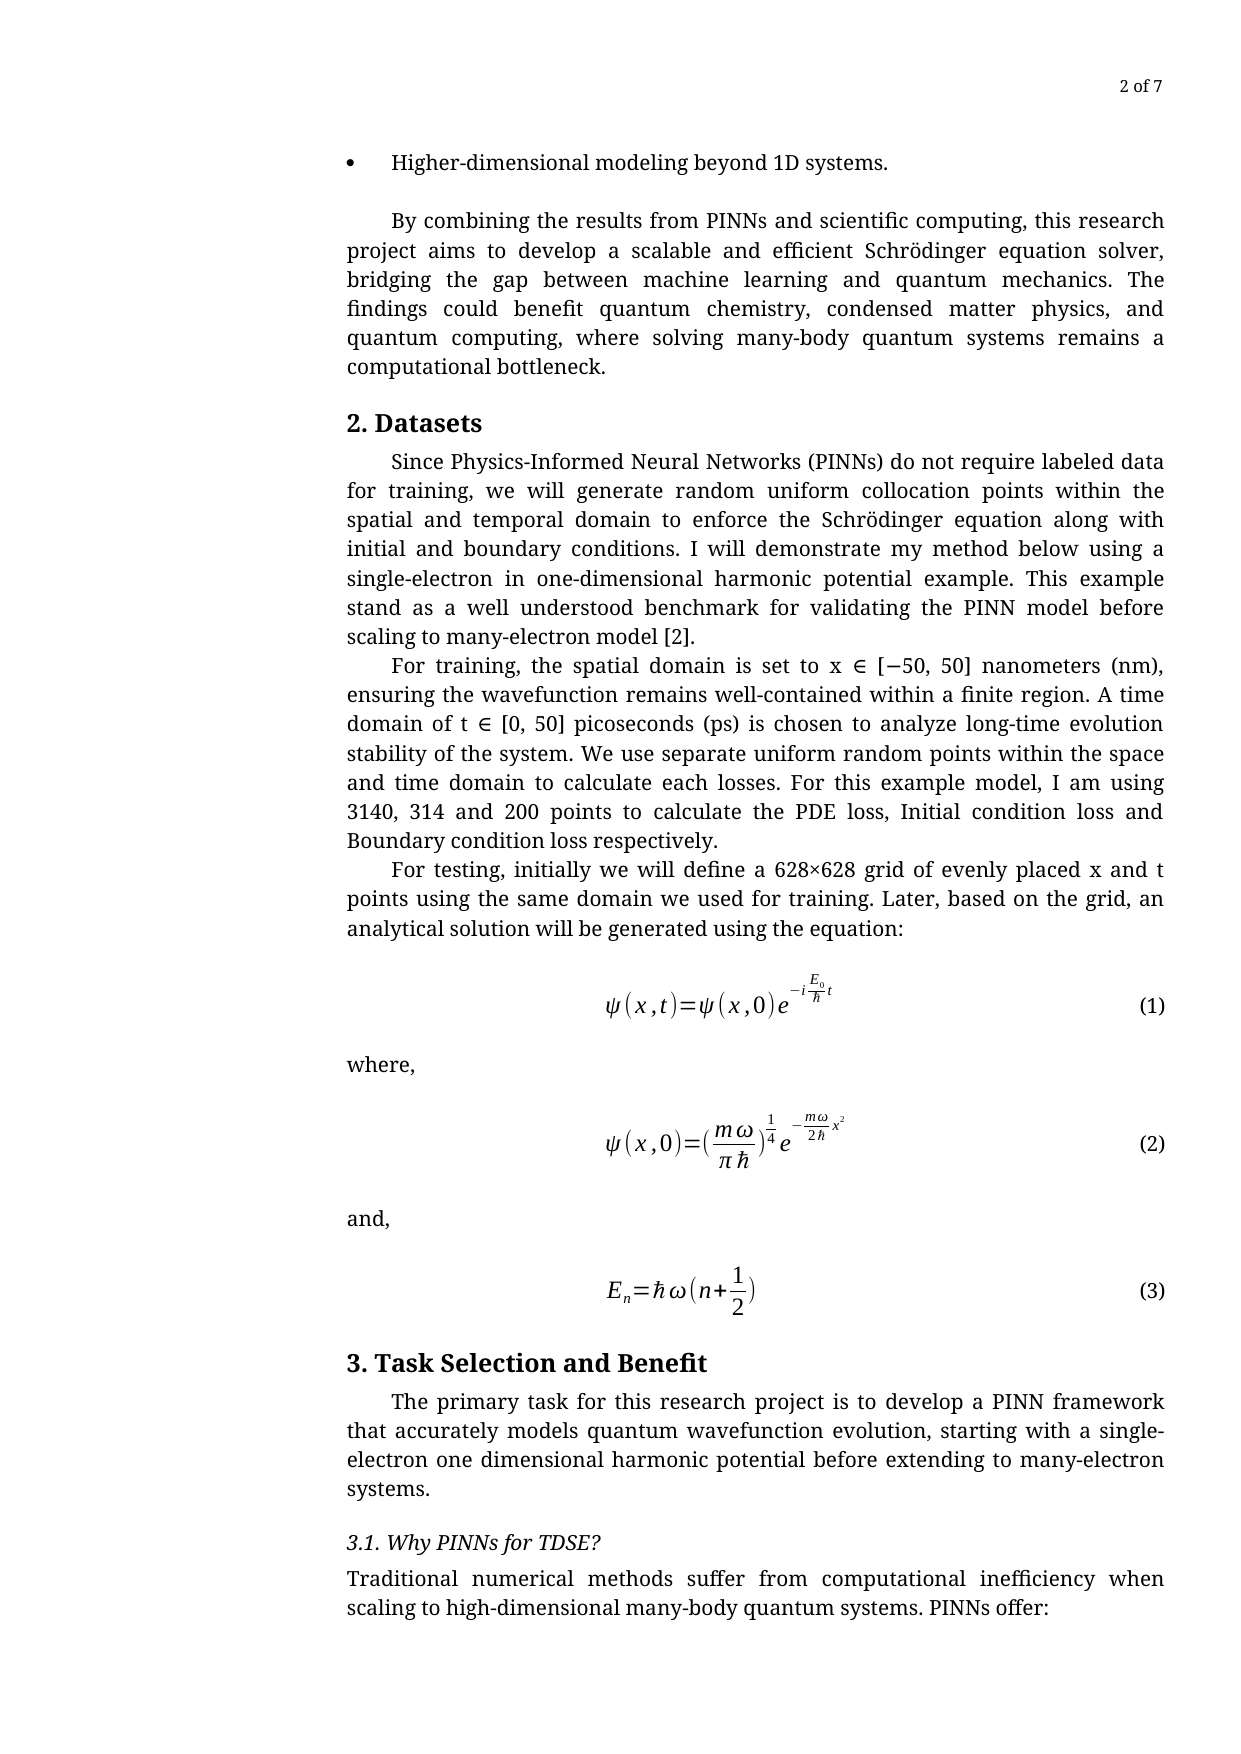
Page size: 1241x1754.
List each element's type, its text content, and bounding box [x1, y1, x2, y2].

subtitle 3. Task Selection and Benefit [347, 1346, 1165, 1380]
text By combining the results from PINNs and scientific computing, this research project aims to develop a scalable and efficient Schrödinger equation solver, bridging the gap between machine learning and quantum mechanics. The findings could benefit quantum chemistry, condensed matter physics, and quantum computing, where solving many-body quantum systems remains a computational bottleneck. [347, 206, 1165, 381]
text and, [347, 1203, 1165, 1232]
text (2) [347, 1108, 1165, 1174]
subtitle 2. Datasets [347, 406, 1165, 440]
list Higher-dimensional modeling beyond 1D systems. [347, 148, 1165, 177]
text Traditional numerical methods suffer from computational inefficiency when scaling to high-dimensional many-body quantum systems. PINNs offer: [347, 1563, 1165, 1621]
text The primary task for this research project is to develop a PINN framework that accurately models quantum wavefunction evolution, starting with a single-electron one dimensional harmonic potential before extending to many-electron systems​. [347, 1386, 1165, 1503]
text For testing, initially we will define a 628×628 grid of evenly placed x and t points using the same domain we used for training. Later, based on the grid, an analytical solution will be generated using the equation: [347, 854, 1165, 942]
text For training, the spatial domain is set to x ∈ [−50, 50] nanometers (nm), ensuring the wavefunction remains well-contained within a finite region. A time domain of t ∈ [0, 50] picoseconds (ps) is chosen to analyze long-time evolution stability of the system​. We use separate uniform random points within the space and time domain to calculate each losses. For this example model, I am using 3140, 314 and 200 points to calculate the PDE loss, Initial condition loss and Boundary condition loss respectively. [347, 650, 1165, 854]
text (3) [347, 1261, 1165, 1321]
subtitle 3.1. Why PINNs for TDSE? [347, 1528, 1165, 1557]
text where, [347, 1050, 1165, 1079]
text (1) [347, 971, 1165, 1021]
text Since Physics-Informed Neural Networks (PINNs) do not require labeled data for training, we will generate random uniform collocation points within the spatial and temporal domain to enforce the Schrödinger equation along with initial and boundary conditions. I will demonstrate my method below using a single-electron in one-dimensional harmonic potential example. This example stand as a well understood benchmark for validating the PINN model before scaling to many-electron model [2]. [347, 446, 1165, 650]
